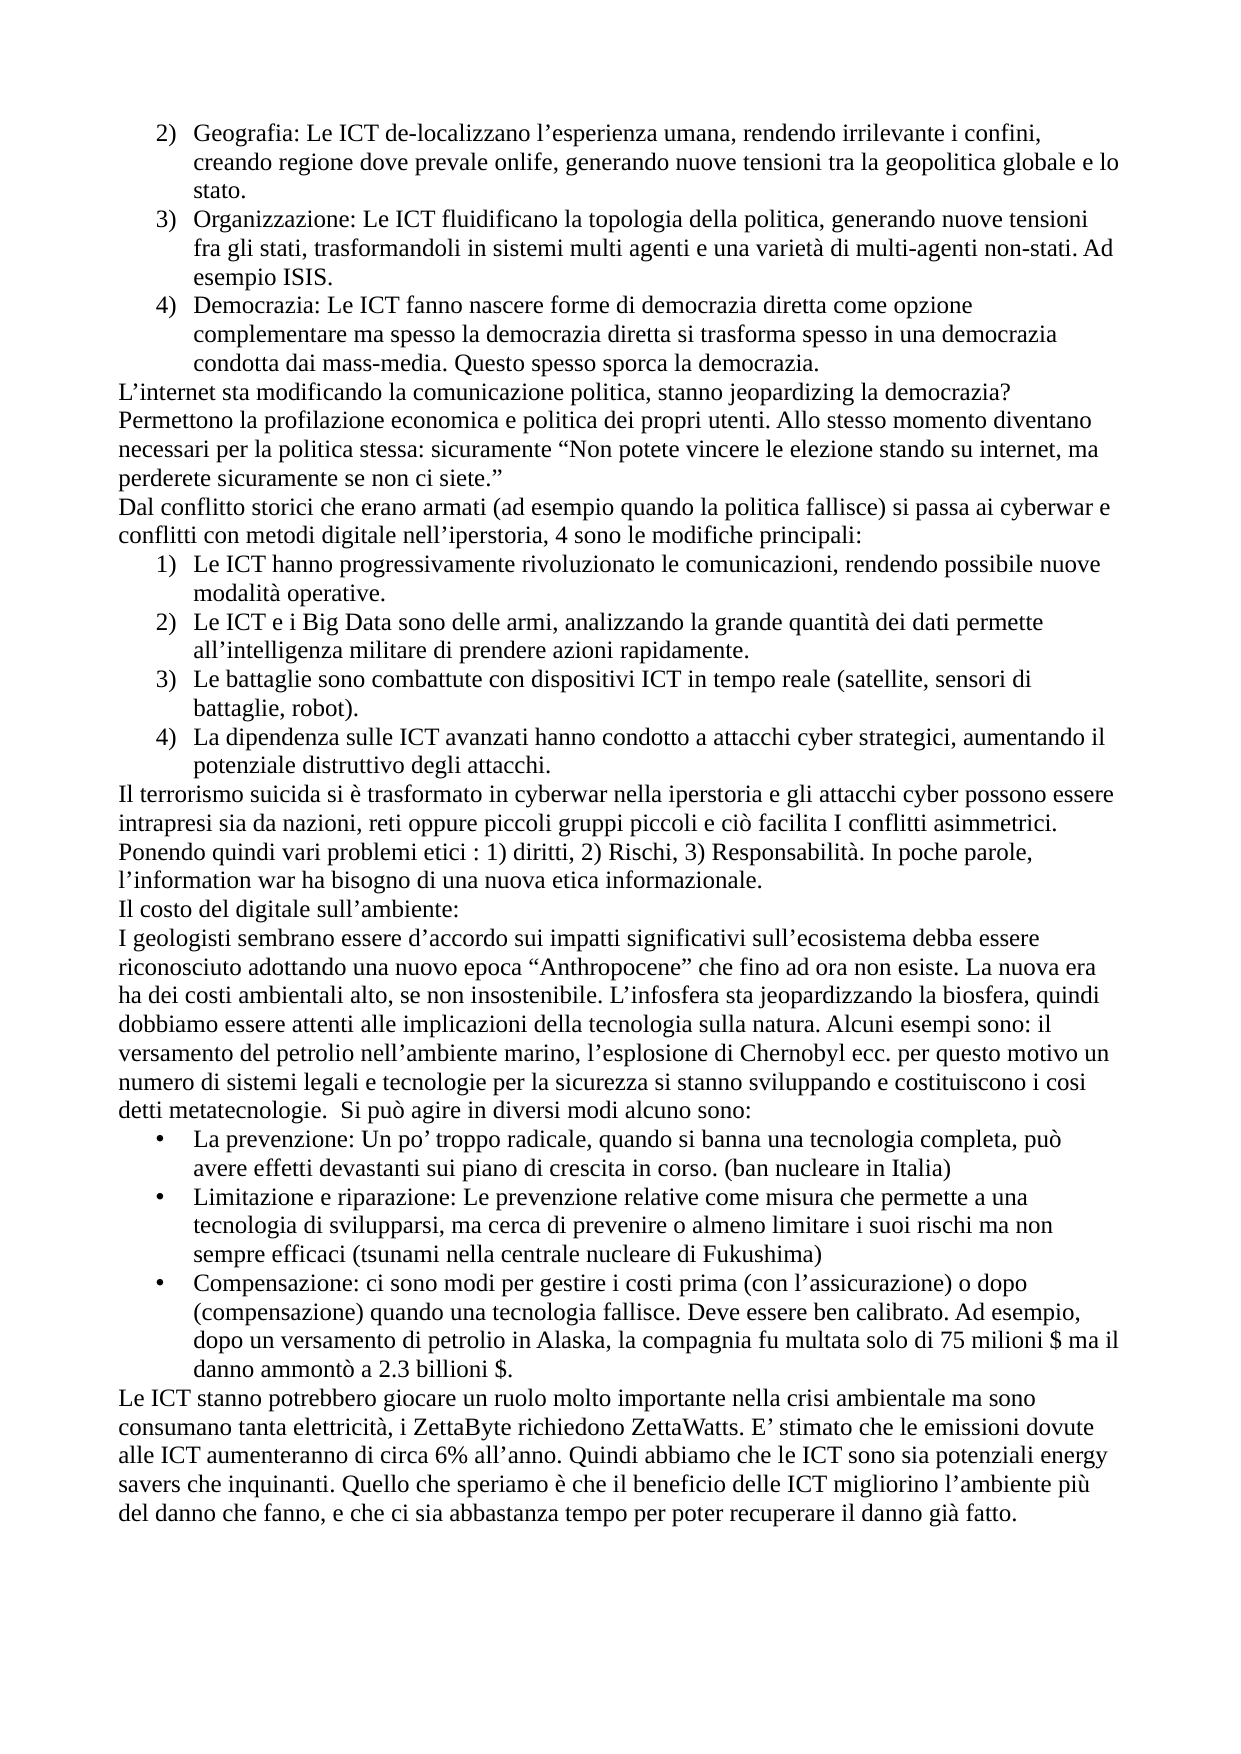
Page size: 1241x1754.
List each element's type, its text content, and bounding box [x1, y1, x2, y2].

list Limitazione e riparazione: Le prevenzione relative come misura che permette a una tecnologia di svilupparsi, ma cerca di prevenire o almeno limitare i suoi rischi ma non sempre efficaci (tsunami nella centrale nucleare di Fukushima) [156, 1182, 1122, 1268]
list Le ICT hanno progressivamente rivoluzionato le comunicazioni, rendendo possibile nuove modalità operative. [156, 549, 1122, 607]
list Compensazione: ci sono modi per gestire i costi prima (con l’assicurazione) o dopo (compensazione) quando una tecnologia fallisce. Deve essere ben calibrato. Ad esempio, dopo un versamento di petrolio in Alaska, la compagnia fu multata solo di 75 milioni $ ma il danno ammontò a 2.3 billioni $. [156, 1268, 1122, 1383]
text Dal conflitto storici che erano armati (ad esempio quando la politica fallisce) si passa ai cyberwar e conflitti con metodi digitale nell’iperstoria, 4 sono le modifiche principali: [118, 492, 1122, 549]
text Il terrorismo suicida si è trasformato in cyberwar nella iperstoria e gli attacchi cyber possono essere intrapresi sia da nazioni, reti oppure piccoli gruppi piccoli e ciò facilita I conflitti asimmetrici. Ponendo quindi vari problemi etici : 1) diritti, 2) Rischi, 3) Responsabilità. In poche parole, l’information war ha bisogno di una nuova etica informazionale. [118, 779, 1122, 894]
text I geologisti sembrano essere d’accordo sui impatti significativi sull’ecosistema debba essere riconosciuto adottando una nuovo epoca “Anthropocene” che fino ad ora non esiste. La nuova era ha dei costi ambientali alto, se non insostenibile. L’infosfera sta jeopardizzando la biosfera, quindi dobbiamo essere attenti alle implicazioni della tecnologia sulla natura. Alcuni esempi sono: il versamento del petrolio nell’ambiente marino, l’esplosione di Chernobyl ecc. per questo motivo un numero di sistemi legali e tecnologie per la sicurezza si stanno sviluppando e costituiscono i cosi detti metatecnologie. Si può agire in diversi modi alcuno sono: [118, 923, 1122, 1124]
text Le ICT stanno potrebbero giocare un ruolo molto importante nella crisi ambientale ma sono consumano tanta elettricità, i ZettaByte richiedono ZettaWatts. E’ stimato che le emissioni dovute alle ICT aumenteranno di circa 6% all’anno. Quindi abbiamo che le ICT sono sia potenziali energy savers che inquinanti. Quello che speriamo è che il beneficio delle ICT migliorino l’ambiente più del danno che fanno, e che ci sia abbastanza tempo per poter recuperare il danno già fatto. [118, 1383, 1122, 1527]
list Organizzazione: Le ICT fluidificano la topologia della politica, generando nuove tensioni fra gli stati, trasformandoli in sistemi multi agenti e una varietà di multi-agenti non-stati. Ad esempio ISIS. [156, 204, 1122, 291]
list Democrazia: Le ICT fanno nascere forme di democrazia diretta come opzione complementare ma spesso la democrazia diretta si trasforma spesso in una democrazia condotta dai mass-media. Questo spesso sporca la democrazia. [156, 291, 1122, 377]
list La dipendenza sulle ICT avanzati hanno condotto a attacchi cyber strategici, aumentando il potenziale distruttivo degli attacchi. [156, 722, 1122, 779]
text L’internet sta modificando la comunicazione politica, stanno jeopardizing la democrazia? Permettono la profilazione economica e politica dei propri utenti. Allo stesso momento diventano necessari per la politica stessa: sicuramente “Non potete vincere le elezione stando su internet, ma perderete sicuramente se non ci siete.” [118, 377, 1122, 492]
list Le battaglie sono combattute con dispositivi ICT in tempo reale (satellite, sensori di battaglie, robot). [156, 664, 1122, 722]
list Le ICT e i Big Data sono delle armi, analizzando la grande quantità dei dati permette all’intelligenza militare di prendere azioni rapidamente. [156, 607, 1122, 664]
list La prevenzione: Un po’ troppo radicale, quando si banna una tecnologia completa, può avere effetti devastanti sui piano di crescita in corso. (ban nucleare in Italia) [156, 1124, 1122, 1182]
list Geografia: Le ICT de-localizzano l’esperienza umana, rendendo irrilevante i confini, creando regione dove prevale onlife, generando nuove tensioni tra la geopolitica globale e lo stato. [156, 118, 1122, 204]
text Il costo del digitale sull’ambiente: [118, 894, 1122, 923]
